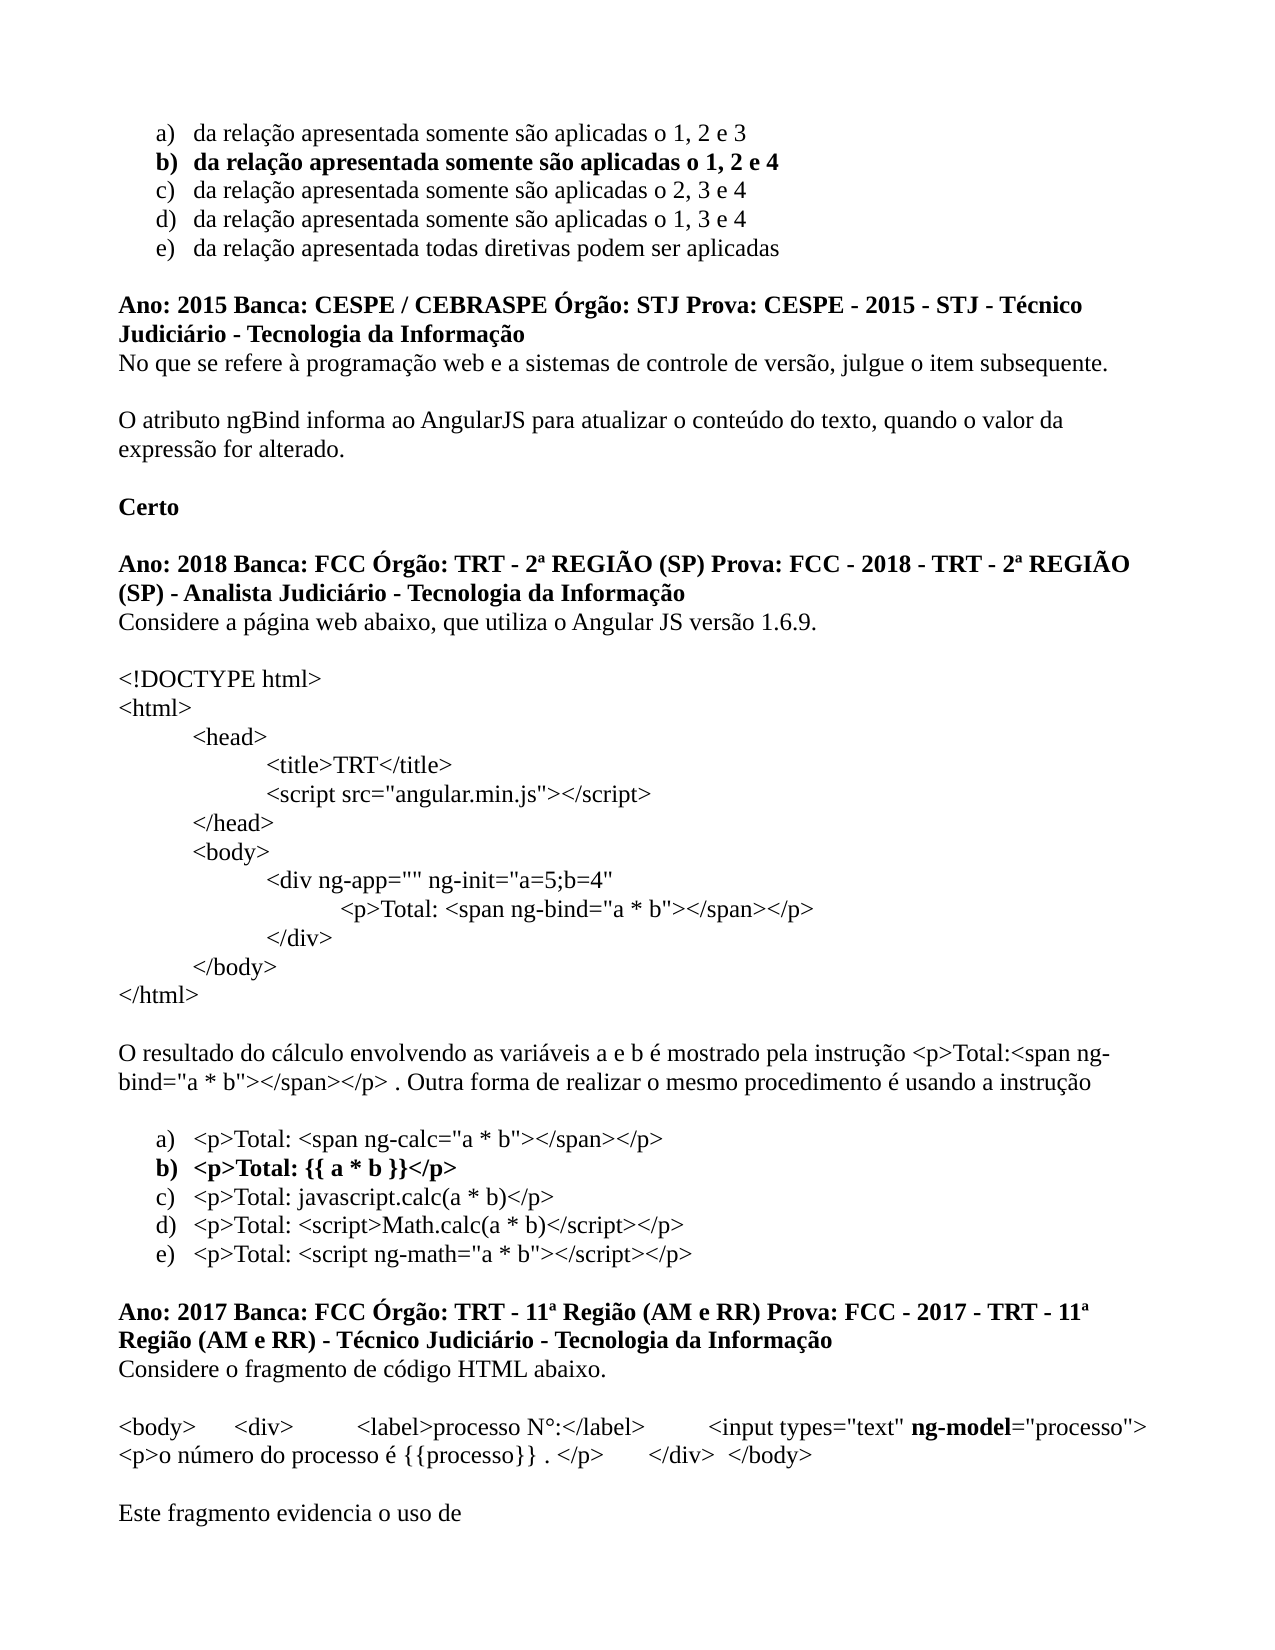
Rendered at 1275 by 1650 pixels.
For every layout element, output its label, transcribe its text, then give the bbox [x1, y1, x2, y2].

list da relação apresentada somente são aplicadas o 1, 3 e 4 [156, 204, 1157, 233]
list <p>Total: javascript.calc(a * b)</p> [156, 1182, 1157, 1211]
text <html> [118, 693, 1157, 722]
text Certo [118, 492, 1157, 521]
text </body> [118, 952, 1157, 981]
text </html> [118, 981, 1157, 1009]
text Ano: 2017 Banca: FCC Órgão: TRT - 11ª Região (AM e RR) Prova: FCC - 2017 - TRT - 11ª Região (AM e RR) - Técnico Judiciário - Tecnologia da Informação [118, 1297, 1157, 1354]
text O resultado do cálculo envolvendo as variáveis a e b é mostrado pela instrução <p>Total:<span ng-bind="a * b"></span></p> . Outra forma de realizar o mesmo procedimento é usando a instrução [118, 1038, 1157, 1096]
list <p>Total: {{ a * b }}</p> [156, 1153, 1157, 1182]
text <script src="angular.min.js"></script> [118, 779, 1157, 808]
list <p>Total: <script>Math.calc(a * b)</script></p> [156, 1211, 1157, 1239]
text <title>TRT</title> [118, 751, 1157, 779]
list da relação apresentada todas diretivas podem ser aplicadas [156, 233, 1157, 262]
text Ano: 2018 Banca: FCC Órgão: TRT - 2ª REGIÃO (SP) Prova: FCC - 2018 - TRT - 2ª REGIÃO (SP) - Analista Judiciário - Tecnologia da Informação [118, 549, 1157, 607]
text Considere a página web abaixo, que utiliza o Angular JS versão 1.6.9. [118, 607, 1157, 636]
text Este fragmento evidencia o uso de [118, 1498, 1157, 1527]
list <p>Total: <span ng-calc="a * b"></span></p> [156, 1124, 1157, 1153]
list <p>Total: <script ng-math="a * b"></script></p> [156, 1239, 1157, 1268]
text <body> <div> <label>processo N°:</label> <input types="text" ng-model="processo"> <p>o número do processo é {{processo}} . </p> </div> </body> [118, 1412, 1157, 1469]
text </div> [118, 923, 1157, 952]
text </head> [118, 808, 1157, 837]
text No que se refere à programação web e a sistemas de controle de versão, julgue o item subsequente. [118, 348, 1157, 377]
list da relação apresentada somente são aplicadas o 2, 3 e 4 [156, 176, 1157, 204]
text <!DOCTYPE html> [118, 664, 1157, 693]
text Ano: 2015 Banca: CESPE / CEBRASPE Órgão: STJ Prova: CESPE - 2015 - STJ - Técnico Judiciário - Tecnologia da Informação [118, 291, 1157, 348]
text <head> [118, 722, 1157, 751]
text <body> [118, 837, 1157, 866]
text O atributo ngBind informa ao AngularJS para atualizar o conteúdo do texto, quando o valor da expressão for alterado. [118, 406, 1157, 463]
text Considere o fragmento de código HTML abaixo. [118, 1354, 1157, 1383]
list da relação apresentada somente são aplicadas o 1, 2 e 4 [156, 147, 1157, 176]
text <div ng-app="" ng-init="a=5;b=4" [118, 866, 1157, 894]
text <p>Total: <span ng-bind="a * b"></span></p> [118, 894, 1157, 923]
list da relação apresentada somente são aplicadas o 1, 2 e 3 [156, 118, 1157, 147]
